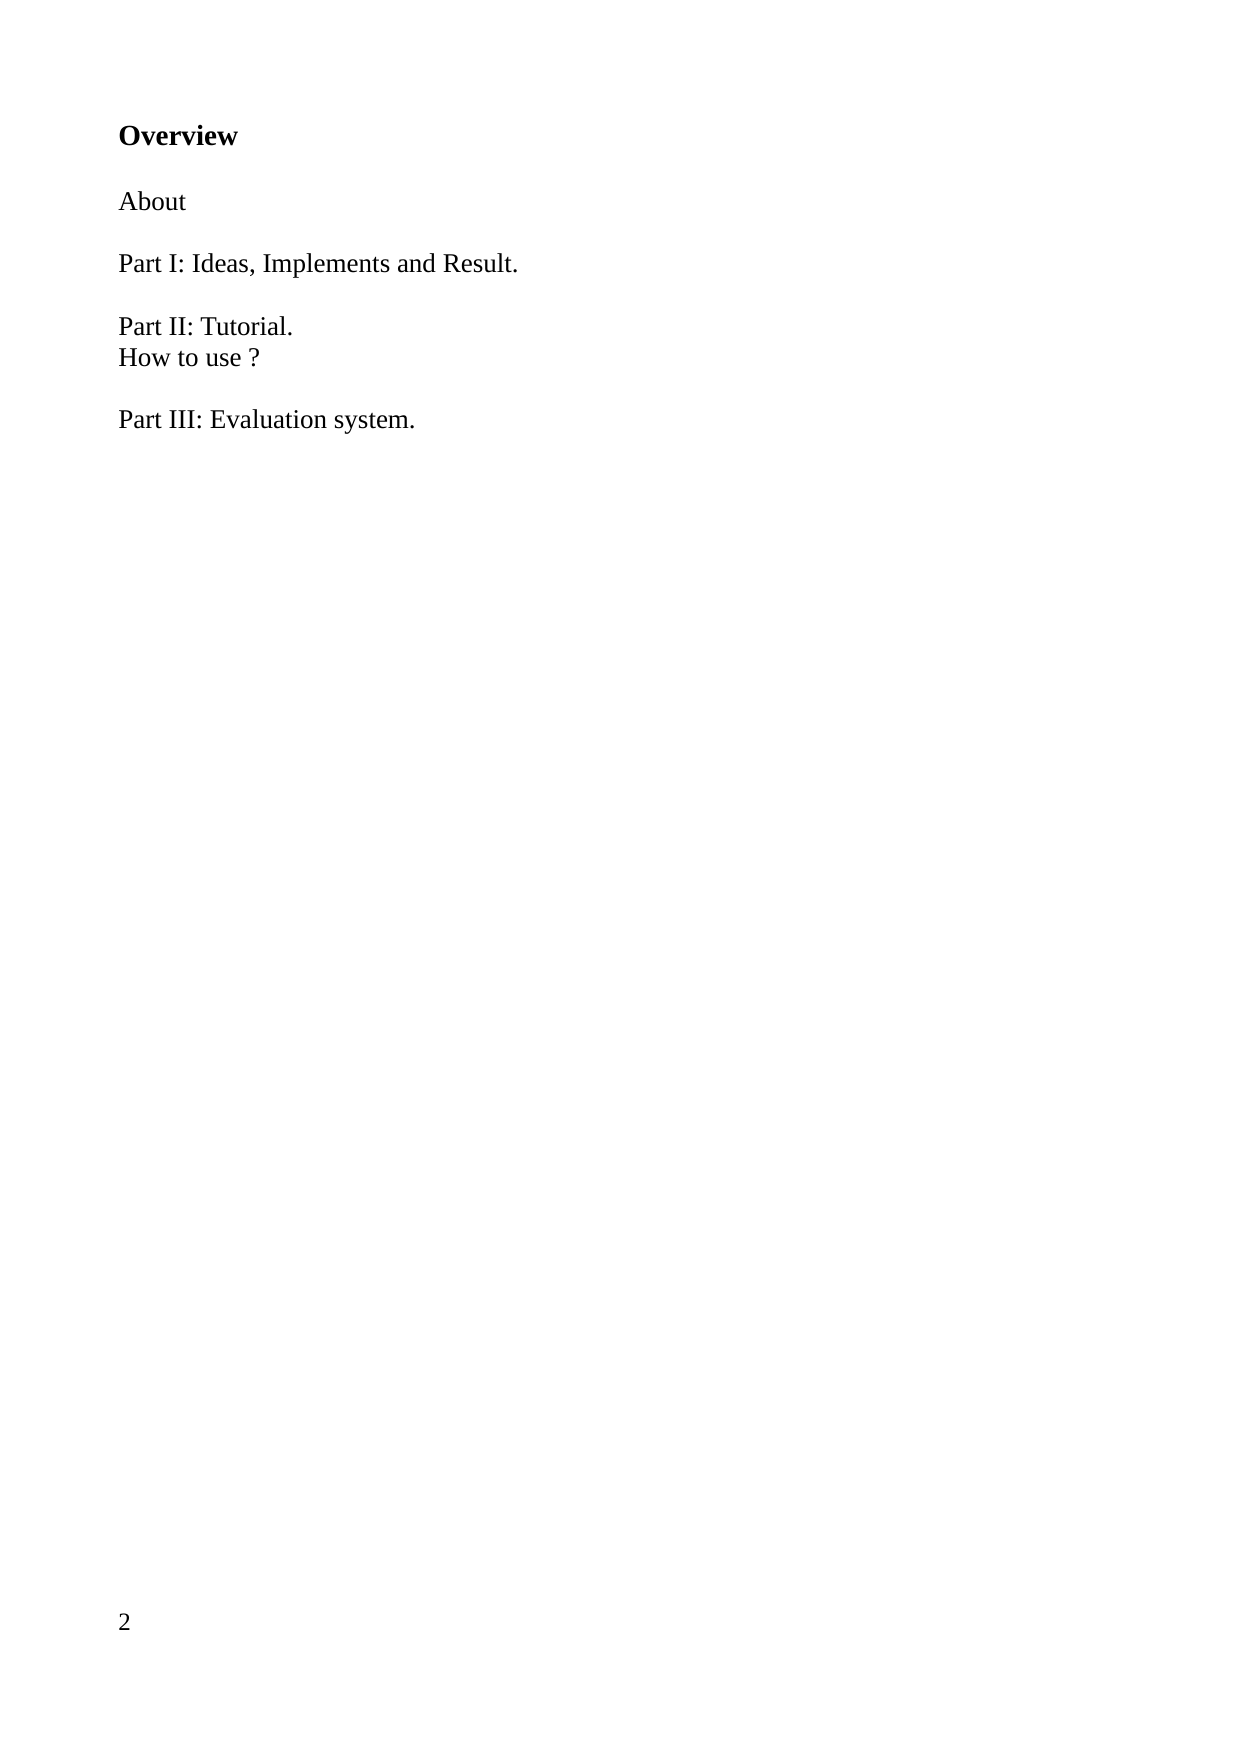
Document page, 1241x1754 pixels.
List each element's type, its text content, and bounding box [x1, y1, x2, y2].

text Part I: Ideas, Implements and Result. [118, 247, 1122, 279]
text Part III: Evaluation system. [118, 403, 1122, 434]
text About [118, 185, 1122, 216]
text How to use ? [118, 341, 1122, 372]
text Part II: Tutorial. [118, 310, 1122, 341]
text Overview [118, 118, 1122, 152]
